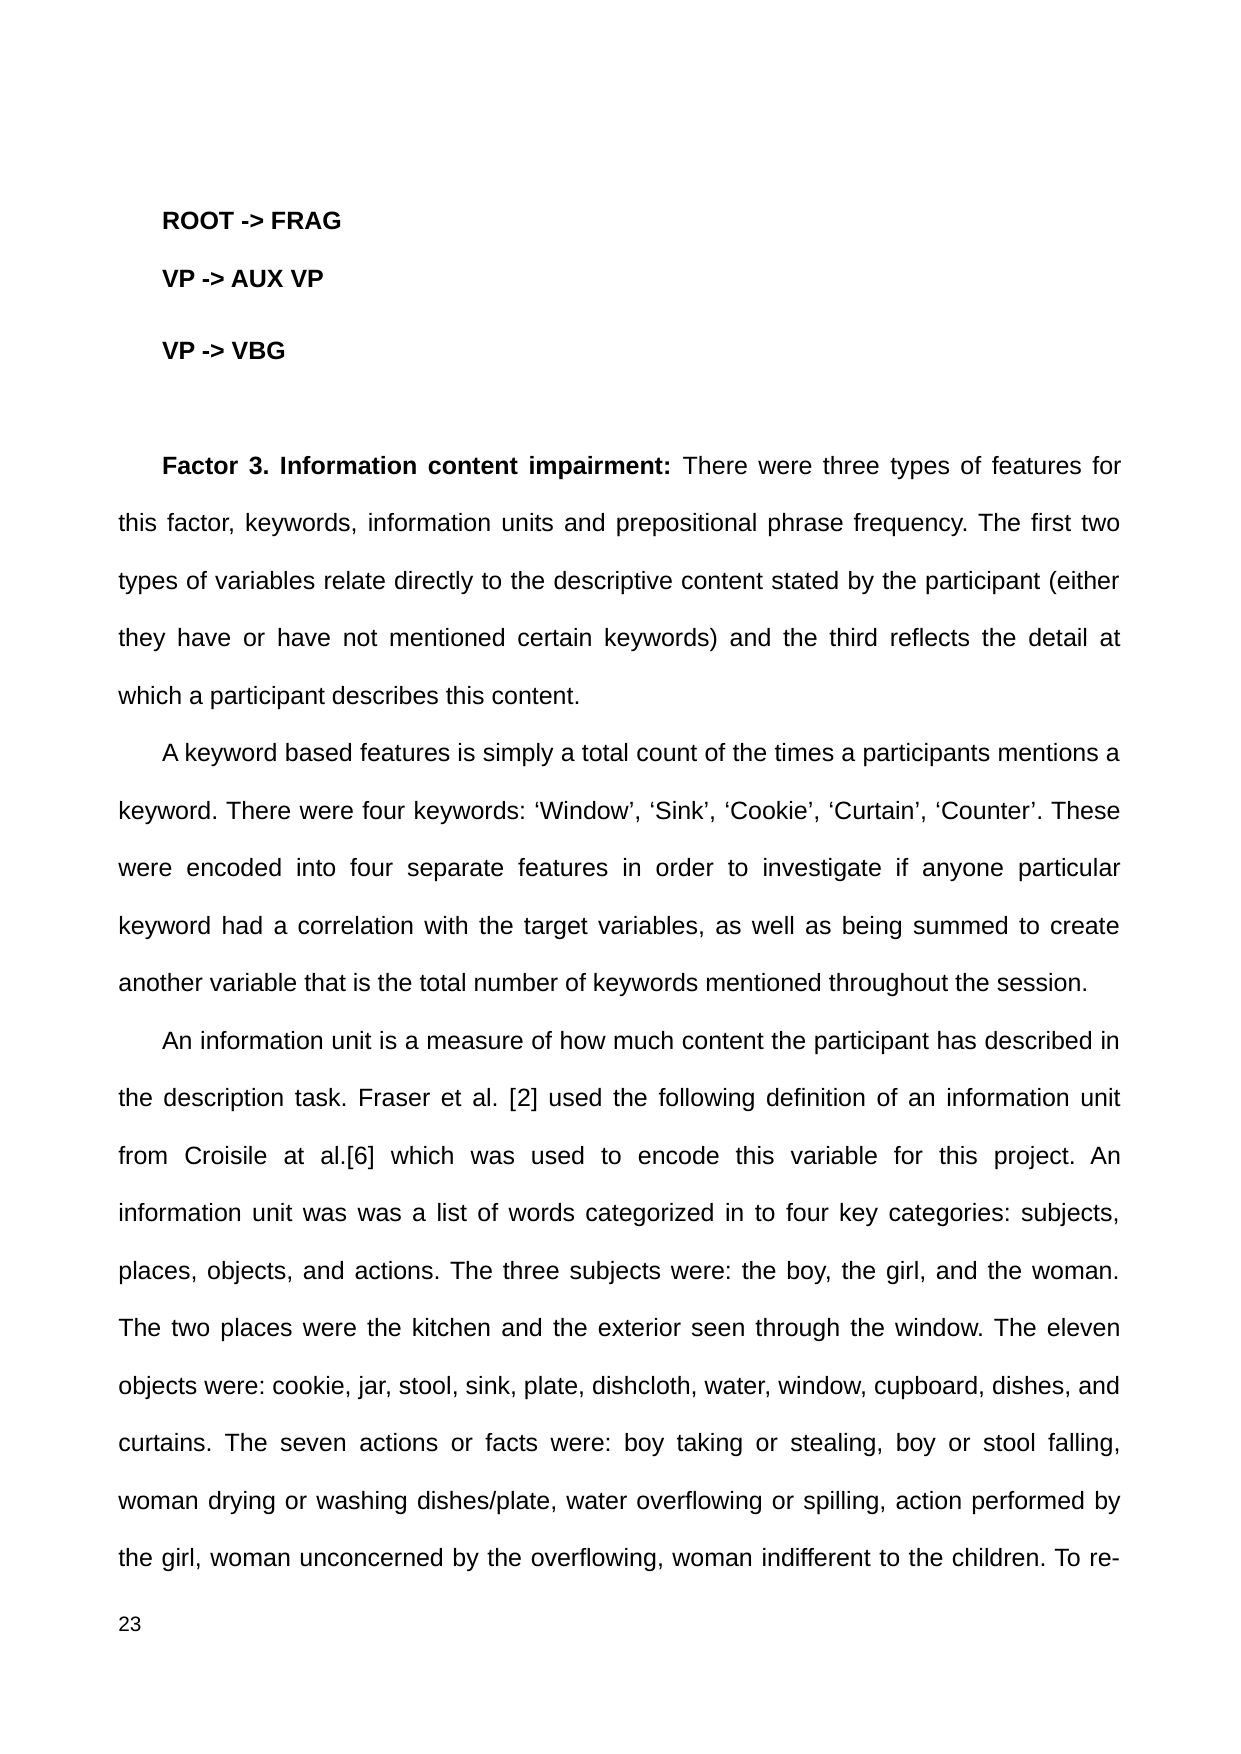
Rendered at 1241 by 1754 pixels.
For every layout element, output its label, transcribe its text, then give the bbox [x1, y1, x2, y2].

text An information unit is a measure of how much content the participant has described in the description task. Fraser et al. [2] used the following definition of an information unit from Croisile at al.[6] which was used to encode this variable for this project. An information unit was was a list of words categorized in to four key categories: subjects, places, objects, and actions. The three subjects were: the boy, the girl, and the woman. The two places were the kitchen and the exterior seen through the window. The eleven objects were: cookie, jar, stool, sink, plate, dishcloth, water, window, cupboard, dishes, and curtains. The seven actions or facts were: boy taking or stealing, boy or stool falling, woman drying or washing dishes/plate, water overflowing or spilling, action performed by the girl, woman unconcerned by the overflowing, woman indifferent to the children. To re- [118, 1026, 1122, 1572]
text Factor 3. Information content impairment: There were three types of features for this factor, keywords, information units and prepositional phrase frequency. The first two types of variables relate directly to the descriptive content stated by the participant (either they have or have not mentioned certain keywords) and the third reflects the detail at which a participant describes this content. [118, 451, 1122, 709]
text VP -> AUX VP [118, 264, 1122, 292]
text VP -> VBG [118, 336, 1122, 364]
text ROOT -> FRAG [118, 206, 1122, 235]
text A keyword based features is simply a total count of the times a participants mentions a keyword. There were four keywords: ‘Window’, ‘Sink’, ‘Cookie’, ‘Curtain’, ‘Counter’. These were encoded into four separate features in order to investigate if anyone particular keyword had a correlation with the target variables, as well as being summed to create another variable that is the total number of keywords mentioned throughout the session. [118, 738, 1122, 997]
